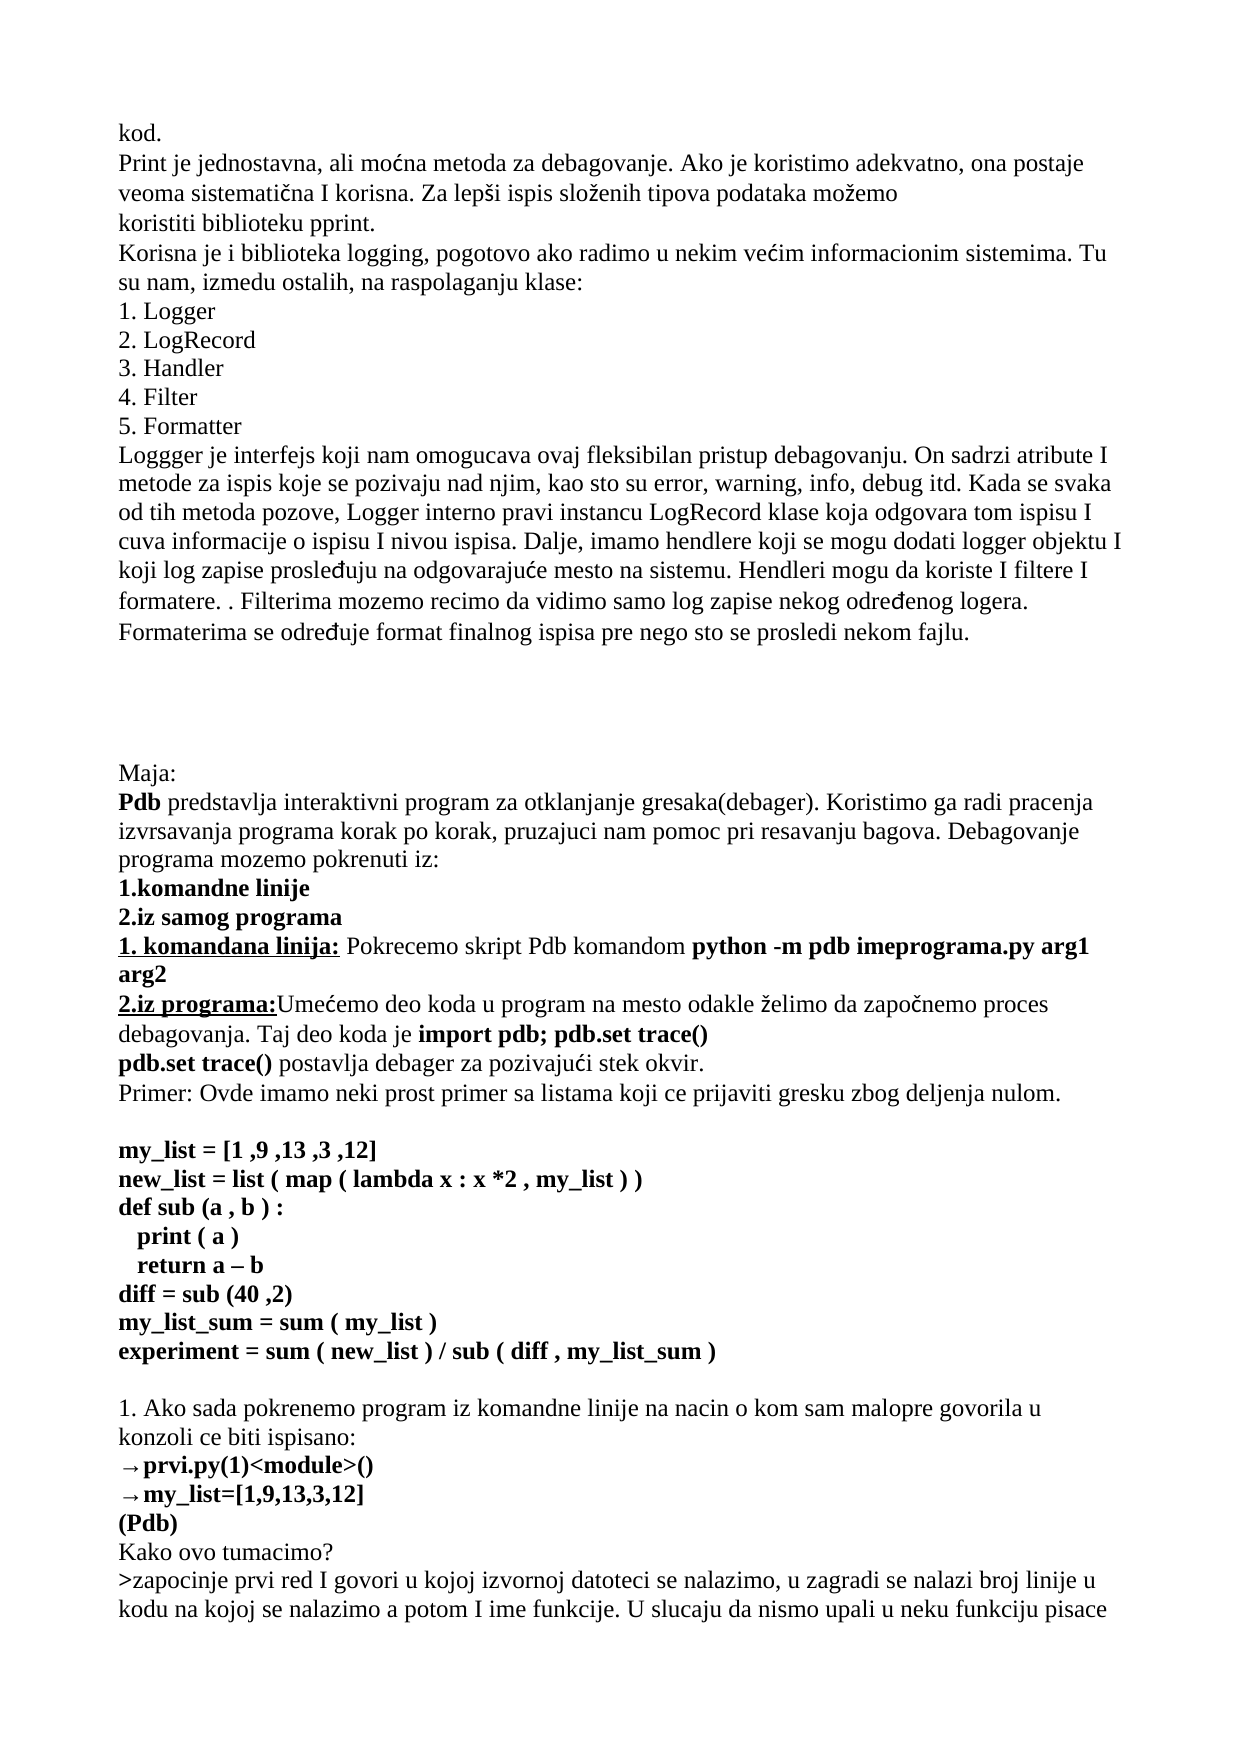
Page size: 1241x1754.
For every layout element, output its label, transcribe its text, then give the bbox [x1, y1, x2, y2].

text (Pdb) [118, 1508, 1122, 1537]
text Pdb predstavlja interaktivni program za otklanjanje gresaka(debager). Koristimo ga radi pracenja izvrsavanja programa korak po korak, pruzajuci nam pomoc pri resavanju bagova. Debagovanje programa mozemo pokrenuti iz: [118, 787, 1122, 873]
text diff = sub (40 ,2) [118, 1279, 1122, 1307]
text my_list_sum = sum ( my_list ) [118, 1307, 1122, 1336]
text 2. LogRecord [118, 325, 1122, 353]
text koristiti biblioteku pprint. [118, 208, 1122, 237]
text >zapocinje prvi red I govori u kojoj izvornoj datoteci se nalazimo, u zagradi se nalazi broj linije u kodu na kojoj se nalazimo a potom I ime funkcije. U slucaju da nismo upali u neku funkciju pisace [118, 1565, 1122, 1623]
text 5. Formatter [118, 411, 1122, 440]
text return a – b [118, 1250, 1122, 1279]
text Loggger je interfejs koji nam omogucava ovaj fleksibilan pristup debagovanju. On sadrzi atribute I metode za ispis koje se pozivaju nad njim, kao sto su error, warning, info, debug itd. Kada se svaka od tih metoda pozove, Logger interno pravi instancu LogRecord klase koja odgovara tom ispisu I cuva informacije o ispisu I nivou ispisa. Dalje, imamo hendlere koji se mogu dodati logger objektu I koji log zapise prosleđuju na odgovarajuće mesto na sistemu. Hendleri mogu da koriste I filtere I formatere. . Filterima mozemo recimo da vidimo samo log zapise nekog određenog logera. Formaterima se određuje format finalnog ispisa pre nego sto se prosledi nekom fajlu. [118, 440, 1122, 646]
text 4. Filter [118, 382, 1122, 411]
text Maja: [118, 758, 1122, 787]
text 2.iz programa:Umećemo deo koda u program na mesto odakle želimo da započnemo proces debagovanja. Taj deo koda je import pdb; pdb.set trace() [118, 988, 1122, 1048]
text Korisna je i biblioteka logging, pogotovo ako radimo u nekim većim informacionim sistemima. Tu su nam, izmedu ostalih, na raspolaganju klase: [118, 237, 1122, 296]
text Kako ovo tumacimo? [118, 1537, 1122, 1565]
text 2.iz samog programa [118, 902, 1122, 931]
text 1.komandne linije [118, 873, 1122, 902]
text experiment = sum ( new_list ) / sub ( diff , my_list_sum ) [118, 1336, 1122, 1365]
text 3. Handler [118, 353, 1122, 382]
text →my_list=[1,9,13,3,12] [118, 1479, 1122, 1508]
text 1. komandana linija: Pokrecemo skript Pdb komandom python -m pdb imeprograma.py arg1 arg2 [118, 931, 1122, 988]
text new_list = list ( map ( lambda x : x *2 , my_list ) ) [118, 1164, 1122, 1192]
text Print je jednostavna, ali moćna metoda za debagovanje. Ako je koristimo adekvatno, ona postaje veoma sistematična I korisna. Za lepši ispis složenih tipova podataka možemo [118, 147, 1122, 208]
text kod. [118, 118, 1122, 147]
text Primer: Ovde imamo neki prost primer sa listama koji ce prijaviti gresku zbog deljenja nulom. [118, 1078, 1122, 1107]
text →prvi.py(1)<module>() [118, 1450, 1122, 1479]
text def sub (a , b ) : [118, 1192, 1122, 1221]
text 1. Logger [118, 296, 1122, 325]
text pdb.set trace() postavlja debager za pozivajući stek okvir. [118, 1048, 1122, 1078]
text my_list = [1 ,9 ,13 ,3 ,12] [118, 1135, 1122, 1164]
text print ( a ) [118, 1221, 1122, 1250]
text 1. Ako sada pokrenemo program iz komandne linije na nacin o kom sam malopre govorila u konzoli ce biti ispisano: [118, 1393, 1122, 1450]
